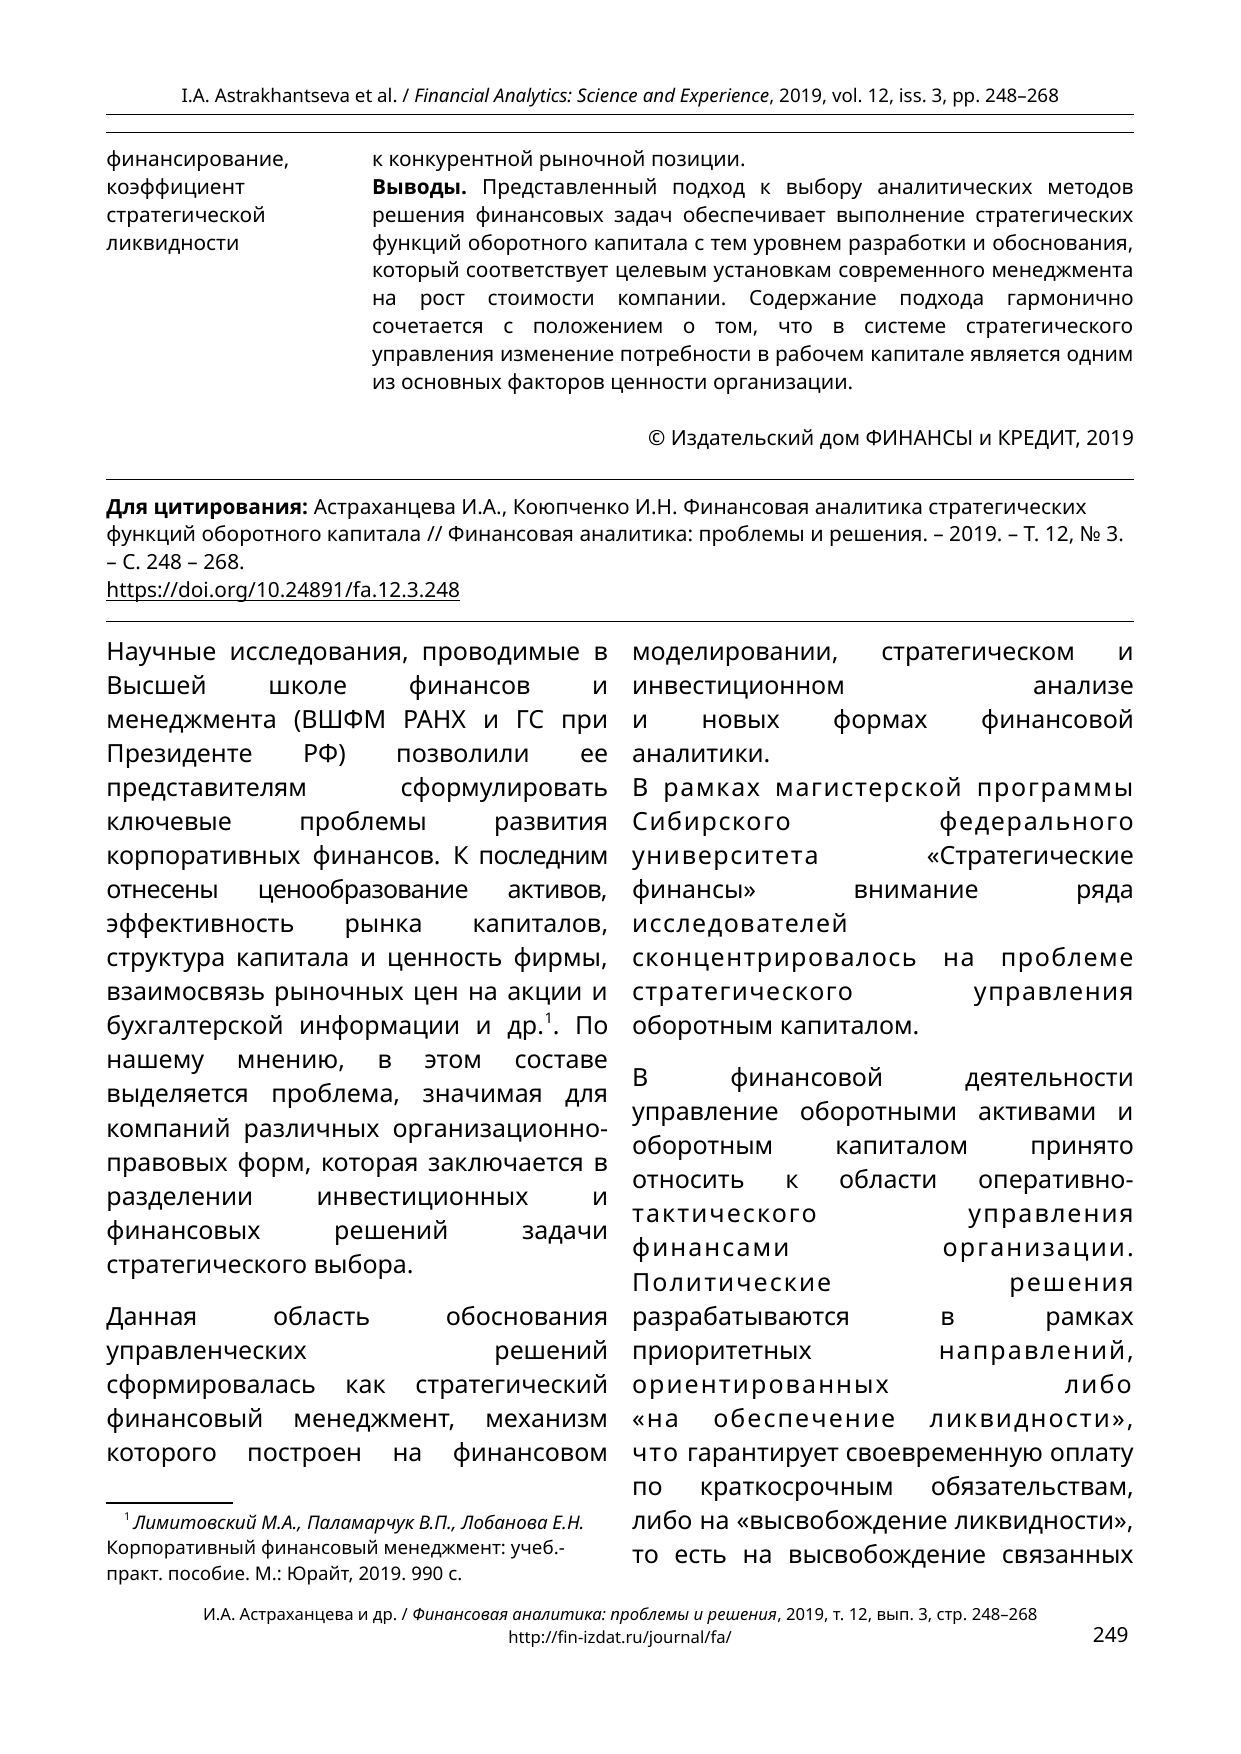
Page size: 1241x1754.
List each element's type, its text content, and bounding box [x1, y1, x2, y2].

text В финансовой деятельности управление оборотными активами и оборотным капиталом принято относить к области оперативно-тактического управления финансами организации. Политические решения разрабатываются в рамках приоритетных направлений, ориентированных либо «на обеспечение ликвидности», что гарантирует своевременную оплату по краткосрочным обязательствам, либо на «высвобождение ликвидности», то есть на высвобождение связанных [632, 1060, 1134, 1571]
text Лимитовский М.А., Паламарчук В.П., Лобанова Е.Н. Корпоративный финансовый менеджмент: учеб.-практ. пособие. М.: Юрайт, 2019. 990 с. [106, 1509, 608, 1586]
table_cell финансирование, коэффициент стратегической ликвидности [106, 133, 372, 479]
table_cell к конкурентной рыночной позиции. Выводы. Представленный подход к выбору аналитических методов решения финансовых задач обеспечивает выполнение стратегических функций оборотного капитала с тем уровнем разработки и обоснования, который соответствует целевым установкам современного менеджмента на рост стоимости компании. Содержание подхода гармонично сочетается с положением о том, что в системе стратегического управления изменение потребности в рабочем капитале является одним из основных факторов ценности организации. © Издательский дом ФИНАНСЫ и КРЕДИТ, 2019 [372, 133, 1134, 479]
text моделировании, стратегическом и инвестиционном анализе и новых формах финансовой аналитики. В рамках магистерской программы Сибирского федерального университета «Стратегические финансы» внимание ряда исследователей сконцентрировалось на проблеме стратегического управления оборотным капиталом. [632, 633, 1134, 1042]
table_cell Для цитирования: Астраханцева И.А., Коюпченко И.Н. Финансовая аналитика стратегических функций оборотного капитала // Финансовая аналитика: проблемы и решения. – 2019. – Т. 12, № 3. – С. 248 – 268. https://doi.org/10.24891/fa.12.3.248 [106, 480, 1134, 621]
text Научные исследования, проводимые в Высшей школе финансов и менеджмента (ВШФМ РАНХ и ГС при Президенте РФ) позволили ее представителям сформулировать ключевые проблемы развития корпоративных финансов. К последним отнесены ценообразование активов, эффективность рынка капиталов, структура капитала и ценность фирмы, взаимосвязь рыночных цен на акции и бухгалтерской информации и др.. По нашему мнению, в этом составе выделяется проблема, значимая для компаний различных организационно-правовых форм, которая заключается в разделении инвестиционных и финансовых решений задачи стратегического выбора. [106, 633, 608, 1281]
text Данная область обоснования управленческих решений сформировалась как стратегический финансовый менеджмент, механизм которого построен на финансовом [106, 1298, 608, 1468]
